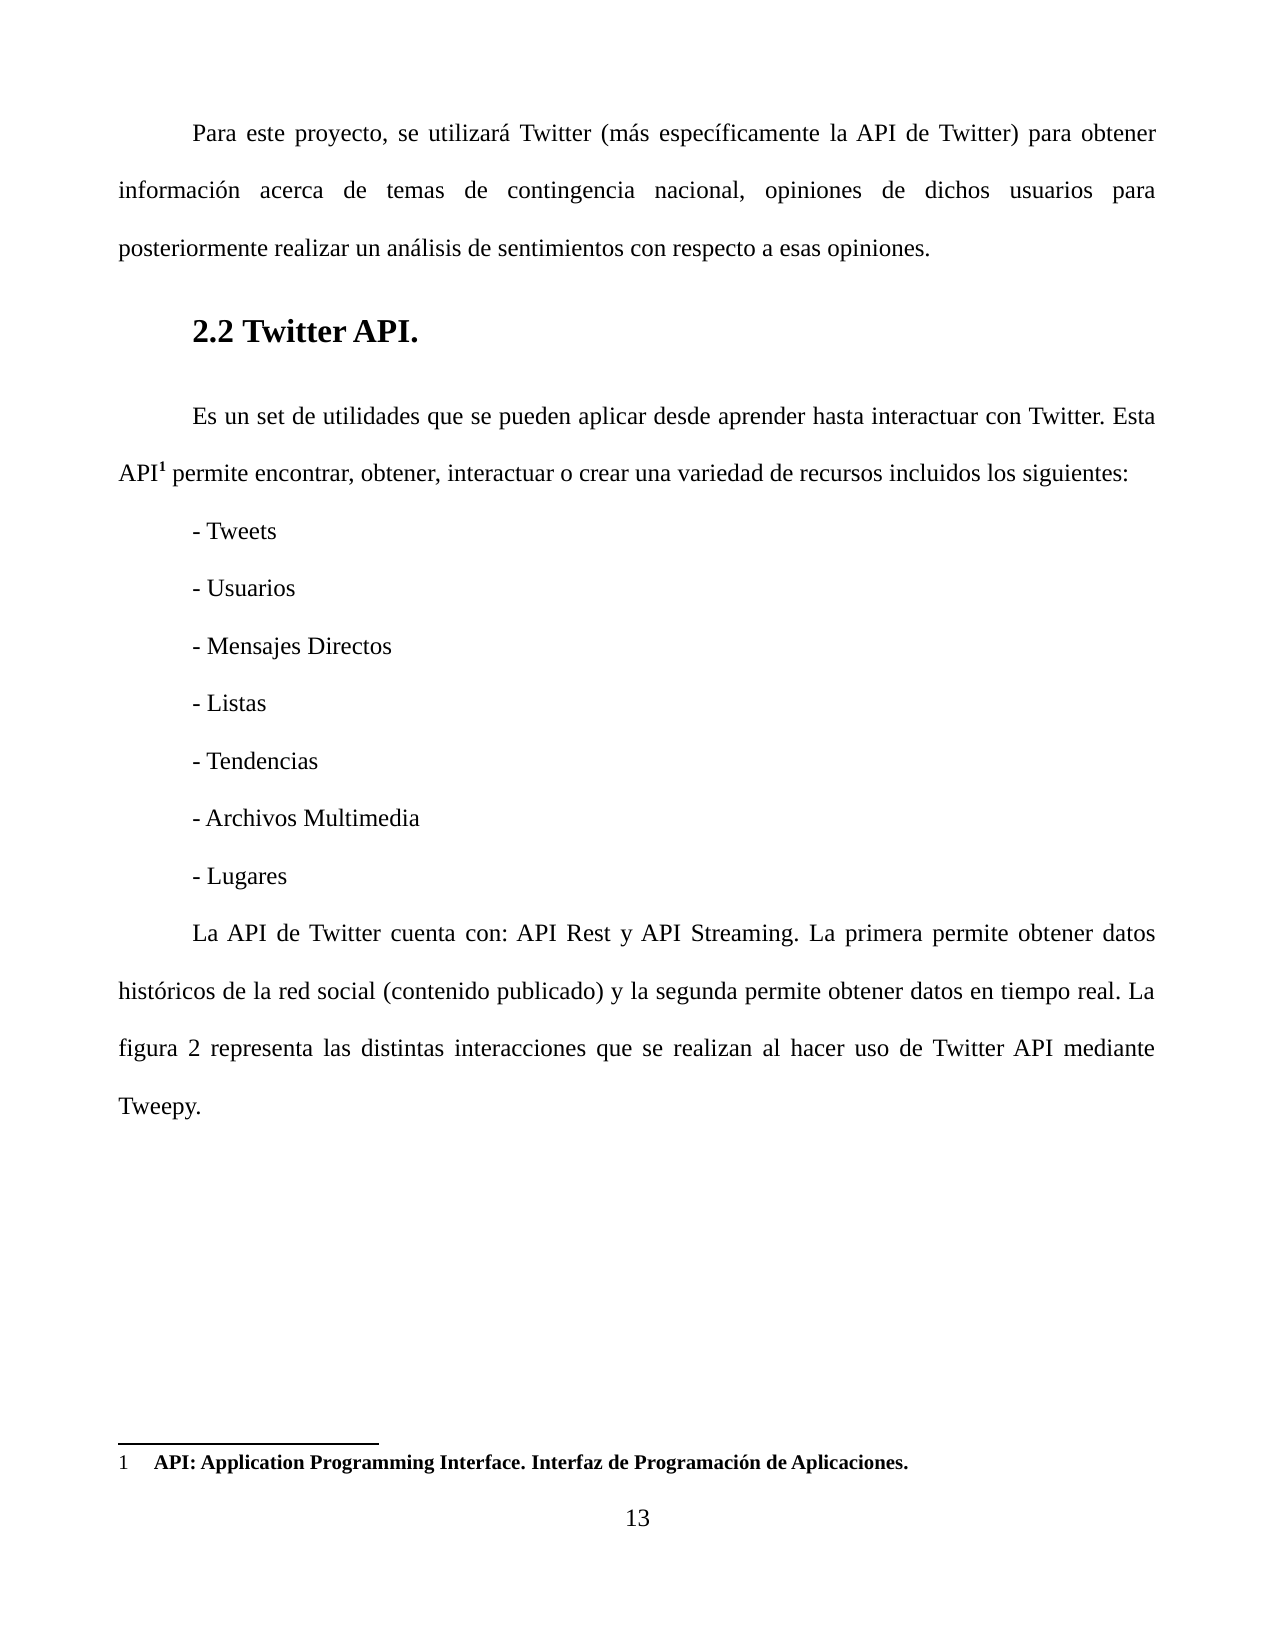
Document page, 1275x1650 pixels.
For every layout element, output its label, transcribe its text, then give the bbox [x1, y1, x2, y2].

text API: Application Programming Interface. Interfaz de Programación de Aplicaciones. [118, 1449, 1157, 1474]
text La API de Twitter cuenta con: API Rest y API Streaming. La primera permite obtener datos históricos de la red social (contenido publicado) y la segunda permite obtener datos en tiempo real. La figura 2 representa las distintas interacciones que se realizan al hacer uso de Twitter API mediante Tweepy. [118, 918, 1157, 1119]
text - Tendencias [118, 746, 1157, 774]
text - Lugares [118, 861, 1157, 889]
text Para este proyecto, se utilizará Twitter (más específicamente la API de Twitter) para obtener información acerca de temas de contingencia nacional, opiniones de dichos usuarios para posteriormente realizar un análisis de sentimientos con respecto a esas opiniones. [118, 118, 1157, 262]
text Es un set de utilidades que se pueden aplicar desde aprender hasta interactuar con Twitter. Esta API permite encontrar, obtener, interactuar o crear una variedad de recursos incluidos los siguientes: [118, 401, 1157, 487]
subtitle 2.2 Twitter API. [118, 311, 1157, 350]
text - Mensajes Directos [118, 631, 1157, 659]
text - Archivos Multimedia [118, 803, 1157, 832]
text - Tweets [118, 516, 1157, 544]
text - Listas [118, 688, 1157, 717]
text - Usuarios [118, 573, 1157, 602]
